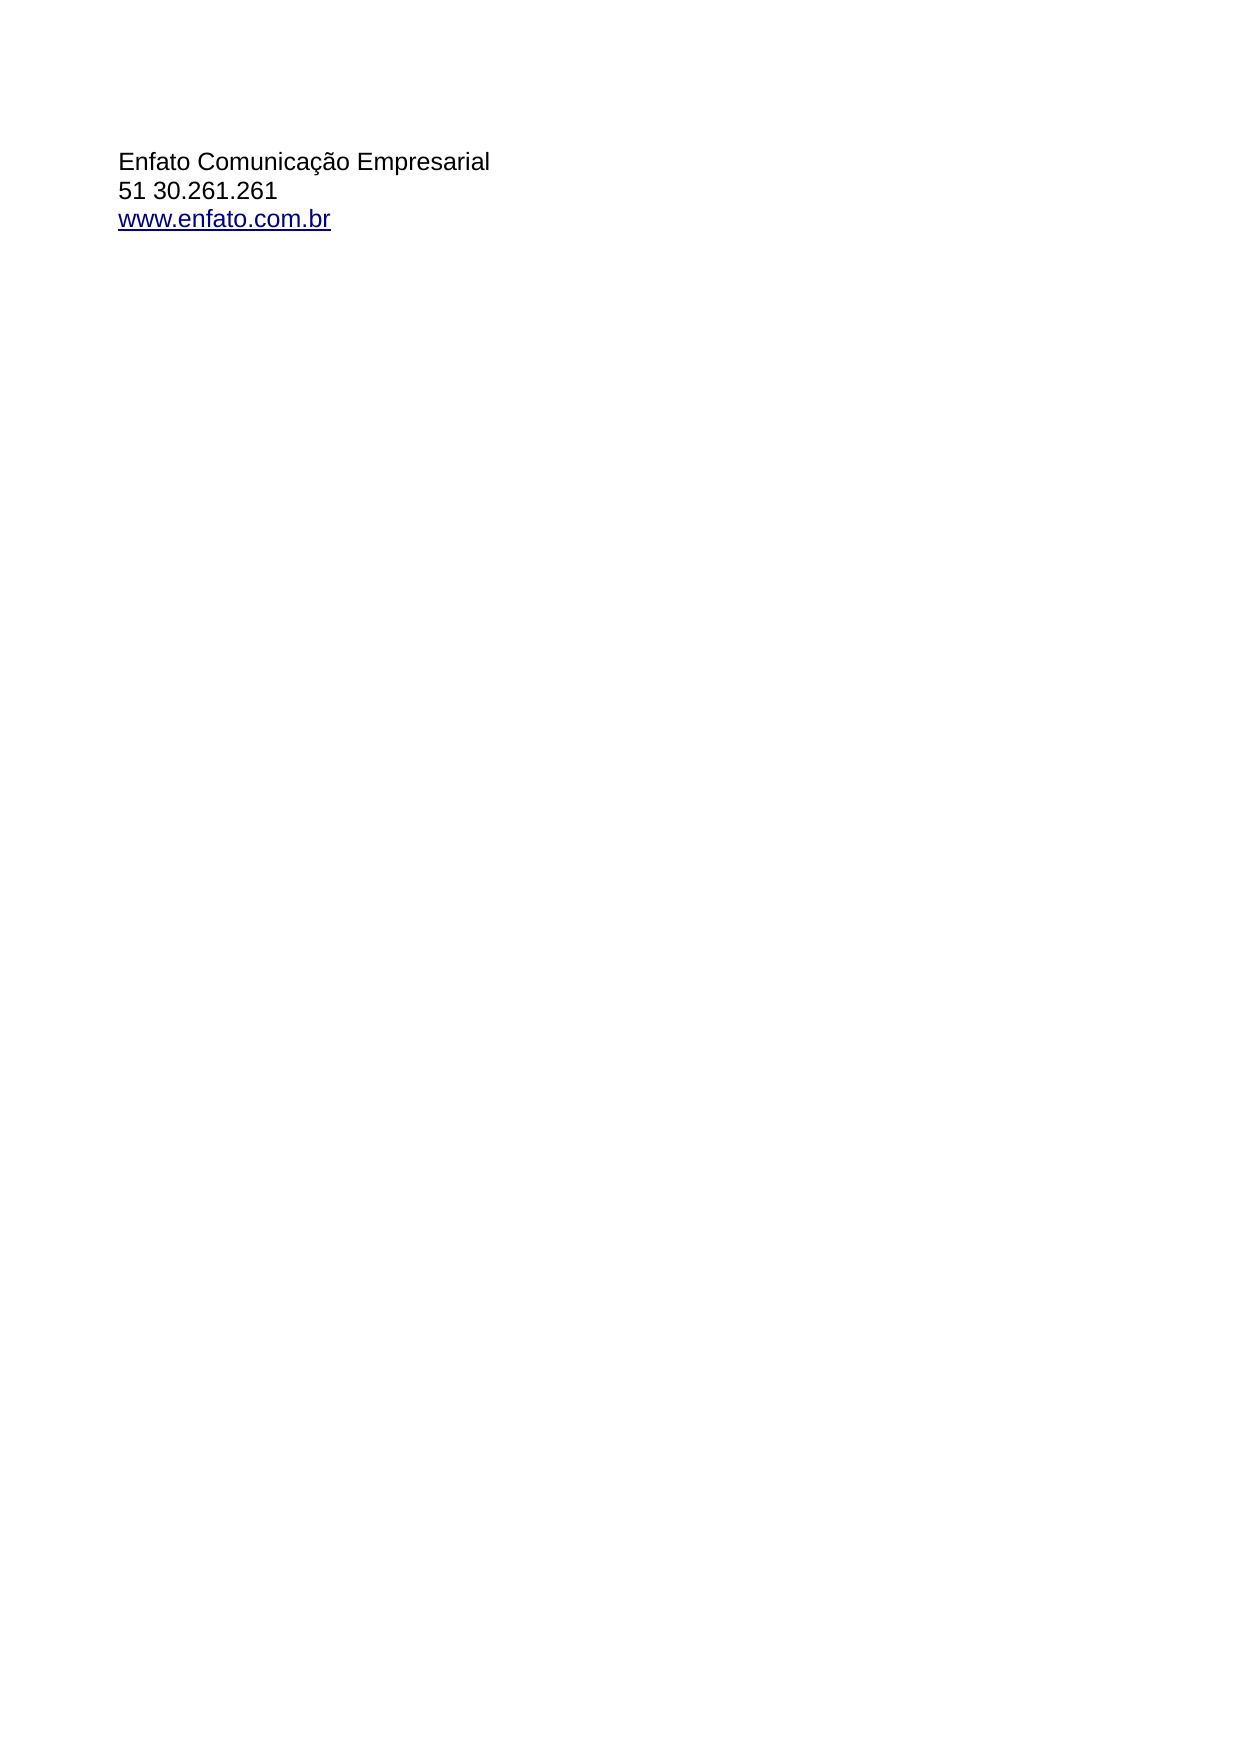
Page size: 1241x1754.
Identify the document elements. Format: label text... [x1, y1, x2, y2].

text Enfato Comunicação Empresarial 51 30.261.261 www.enfato.com.br [118, 118, 1122, 233]
